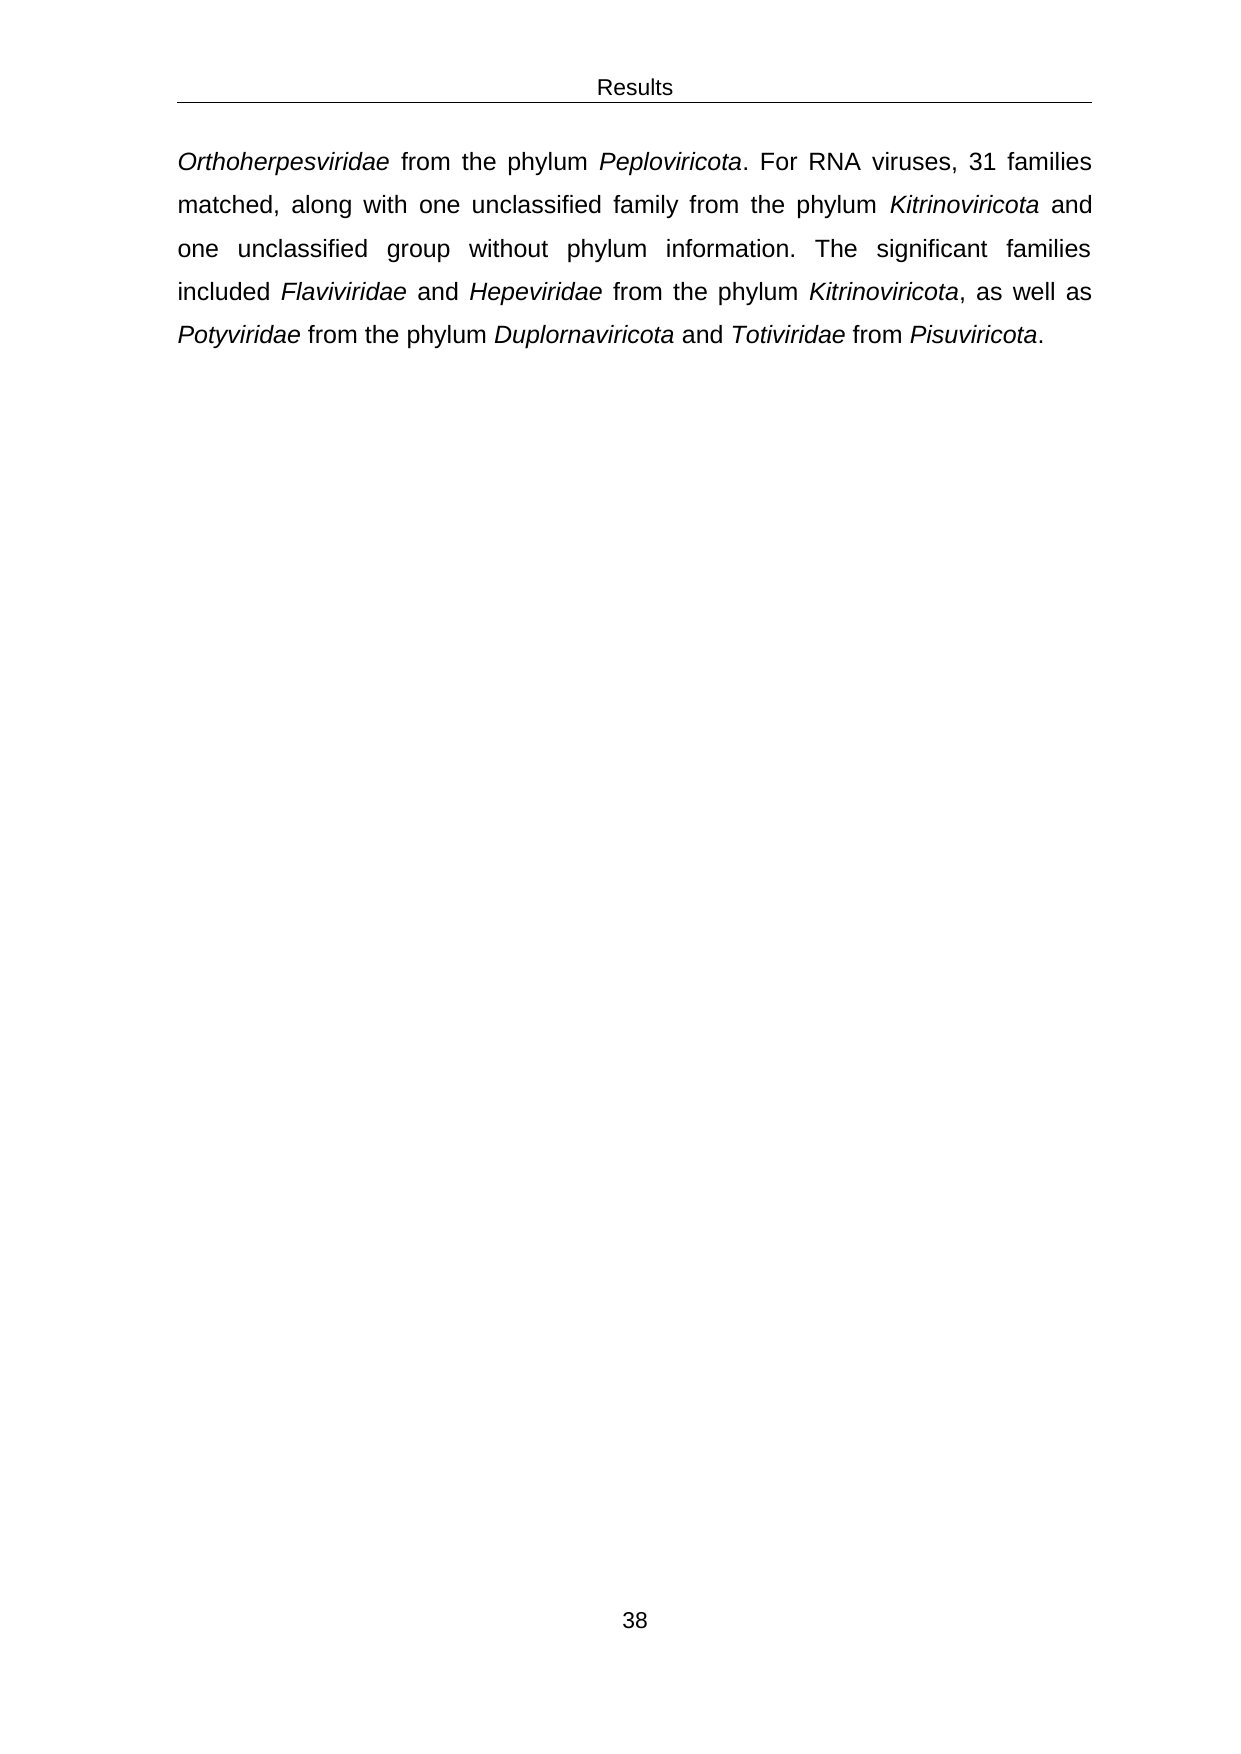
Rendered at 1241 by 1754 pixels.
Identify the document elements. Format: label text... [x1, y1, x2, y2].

text Orthoherpesviridae from the phylum Peploviricota. For RNA viruses, 31 families matched, along with one unclassified family from the phylum Kitrinoviricota and one unclassified group without phylum information. The significant families included Flaviviridae and Hepeviridae from the phylum Kitrinoviricota, as well as Potyviridae from the phylum Duplornaviricota and Totiviridae from Pisuviricota. [177, 147, 1092, 349]
